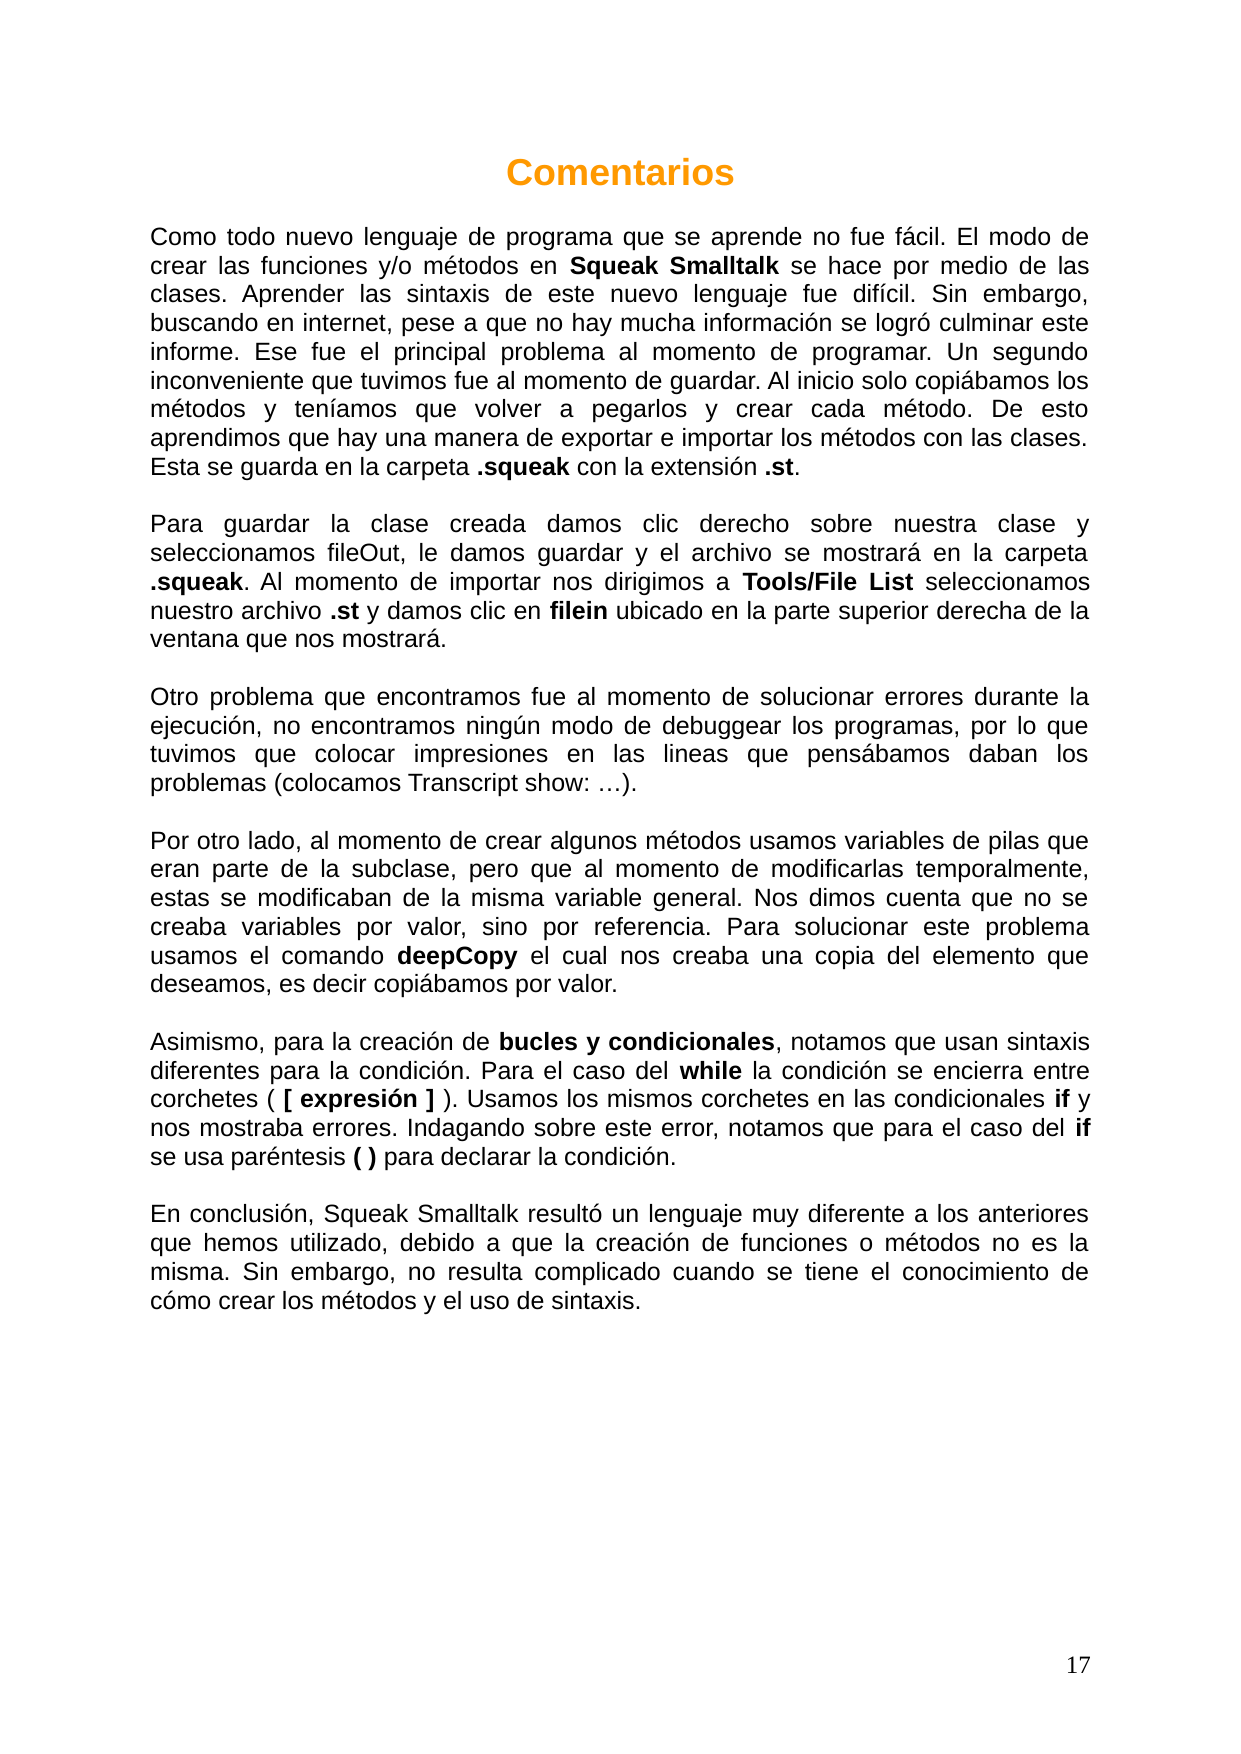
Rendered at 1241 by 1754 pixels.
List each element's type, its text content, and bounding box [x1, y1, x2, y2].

text Como todo nuevo lenguaje de programa que se aprende no fue fácil. El modo de crear las funciones y/o métodos en Squeak Smalltalk se hace por medio de las clases. Aprender las sintaxis de este nuevo lenguaje fue difícil. Sin embargo, buscando en internet, pese a que no hay mucha información se logró culminar este informe. Ese fue el principal problema al momento de programar. Un segundo inconveniente que tuvimos fue al momento de guardar. Al inicio solo copiábamos los métodos y teníamos que volver a pegarlos y crear cada método. De esto aprendimos que hay una manera de exportar e importar los métodos con las clases. Esta se guarda en la carpeta .squeak con la extensión .st. [150, 222, 1091, 481]
text Comentarios [150, 150, 1091, 193]
text Otro problema que encontramos fue al momento de solucionar errores durante la ejecución, no encontramos ningún modo de debuggear los programas, por lo que tuvimos que colocar impresiones en las lineas que pensábamos daban los problemas (colocamos Transcript show: …). [150, 682, 1091, 797]
text En conclusión, Squeak Smalltalk resultó un lenguaje muy diferente a los anteriores que hemos utilizado, debido a que la creación de funciones o métodos no es la misma. Sin embargo, no resulta complicado cuando se tiene el conocimiento de cómo crear los métodos y el uso de sintaxis. [150, 1199, 1091, 1314]
text Para guardar la clase creada damos clic derecho sobre nuestra clase y seleccionamos fileOut, le damos guardar y el archivo se mostrará en la carpeta .squeak. Al momento de importar nos dirigimos a Tools/File List seleccionamos nuestro archivo .st y damos clic en filein ubicado en la parte superior derecha de la ventana que nos mostrará. [150, 509, 1091, 653]
text Asimismo, para la creación de bucles y condicionales, notamos que usan sintaxis diferentes para la condición. Para el caso del while la condición se encierra entre corchetes ( [ expresión ] ). Usamos los mismos corchetes en las condicionales if y nos mostraba errores. Indagando sobre este error, notamos que para el caso del if se usa paréntesis ( ) para declarar la condición. [150, 1027, 1091, 1171]
text Por otro lado, al momento de crear algunos métodos usamos variables de pilas que eran parte de la subclase, pero que al momento de modificarlas temporalmente, estas se modificaban de la misma variable general. Nos dimos cuenta que no se creaba variables por valor, sino por referencia. Para solucionar este problema usamos el comando deepCopy el cual nos creaba una copia del elemento que deseamos, es decir copiábamos por valor. [150, 826, 1091, 998]
